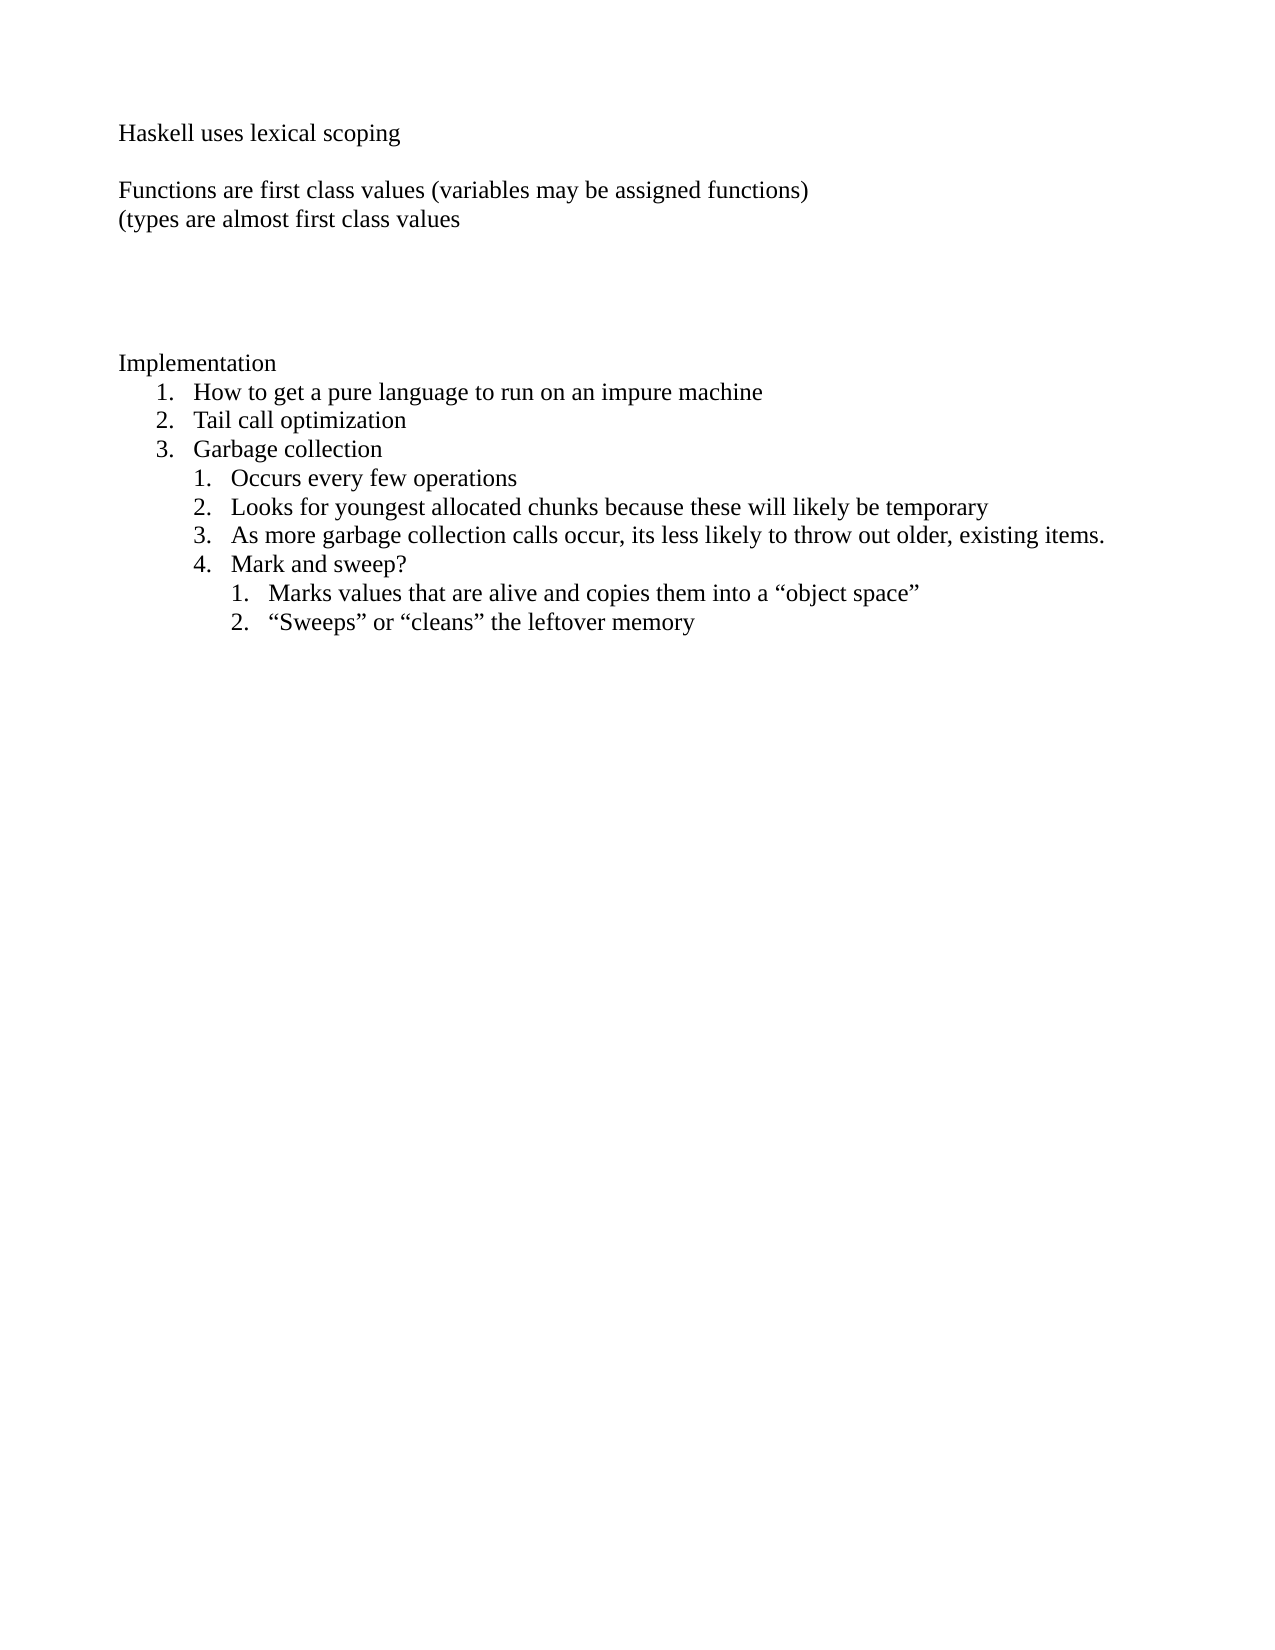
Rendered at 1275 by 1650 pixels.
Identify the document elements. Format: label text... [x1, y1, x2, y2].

list Tail call optimization [156, 406, 1157, 434]
list Occurs every few operations [193, 463, 1157, 492]
list Garbage collection [156, 434, 1157, 463]
list Marks values that are alive and copies them into a “object space” [231, 578, 1157, 607]
list Looks for youngest allocated chunks because these will likely be temporary [193, 492, 1157, 521]
text (types are almost first class values [118, 204, 1157, 233]
list “Sweeps” or “cleans” the leftover memory [231, 607, 1157, 636]
text Functions are first class values (variables may be assigned functions) [118, 176, 1157, 204]
list Mark and sweep? [193, 549, 1157, 578]
list As more garbage collection calls occur, its less likely to throw out older, existing items. [193, 521, 1157, 549]
text Haskell uses lexical scoping [118, 118, 1157, 147]
text Implementation [118, 348, 1157, 377]
list How to get a pure language to run on an impure machine [156, 377, 1157, 406]
